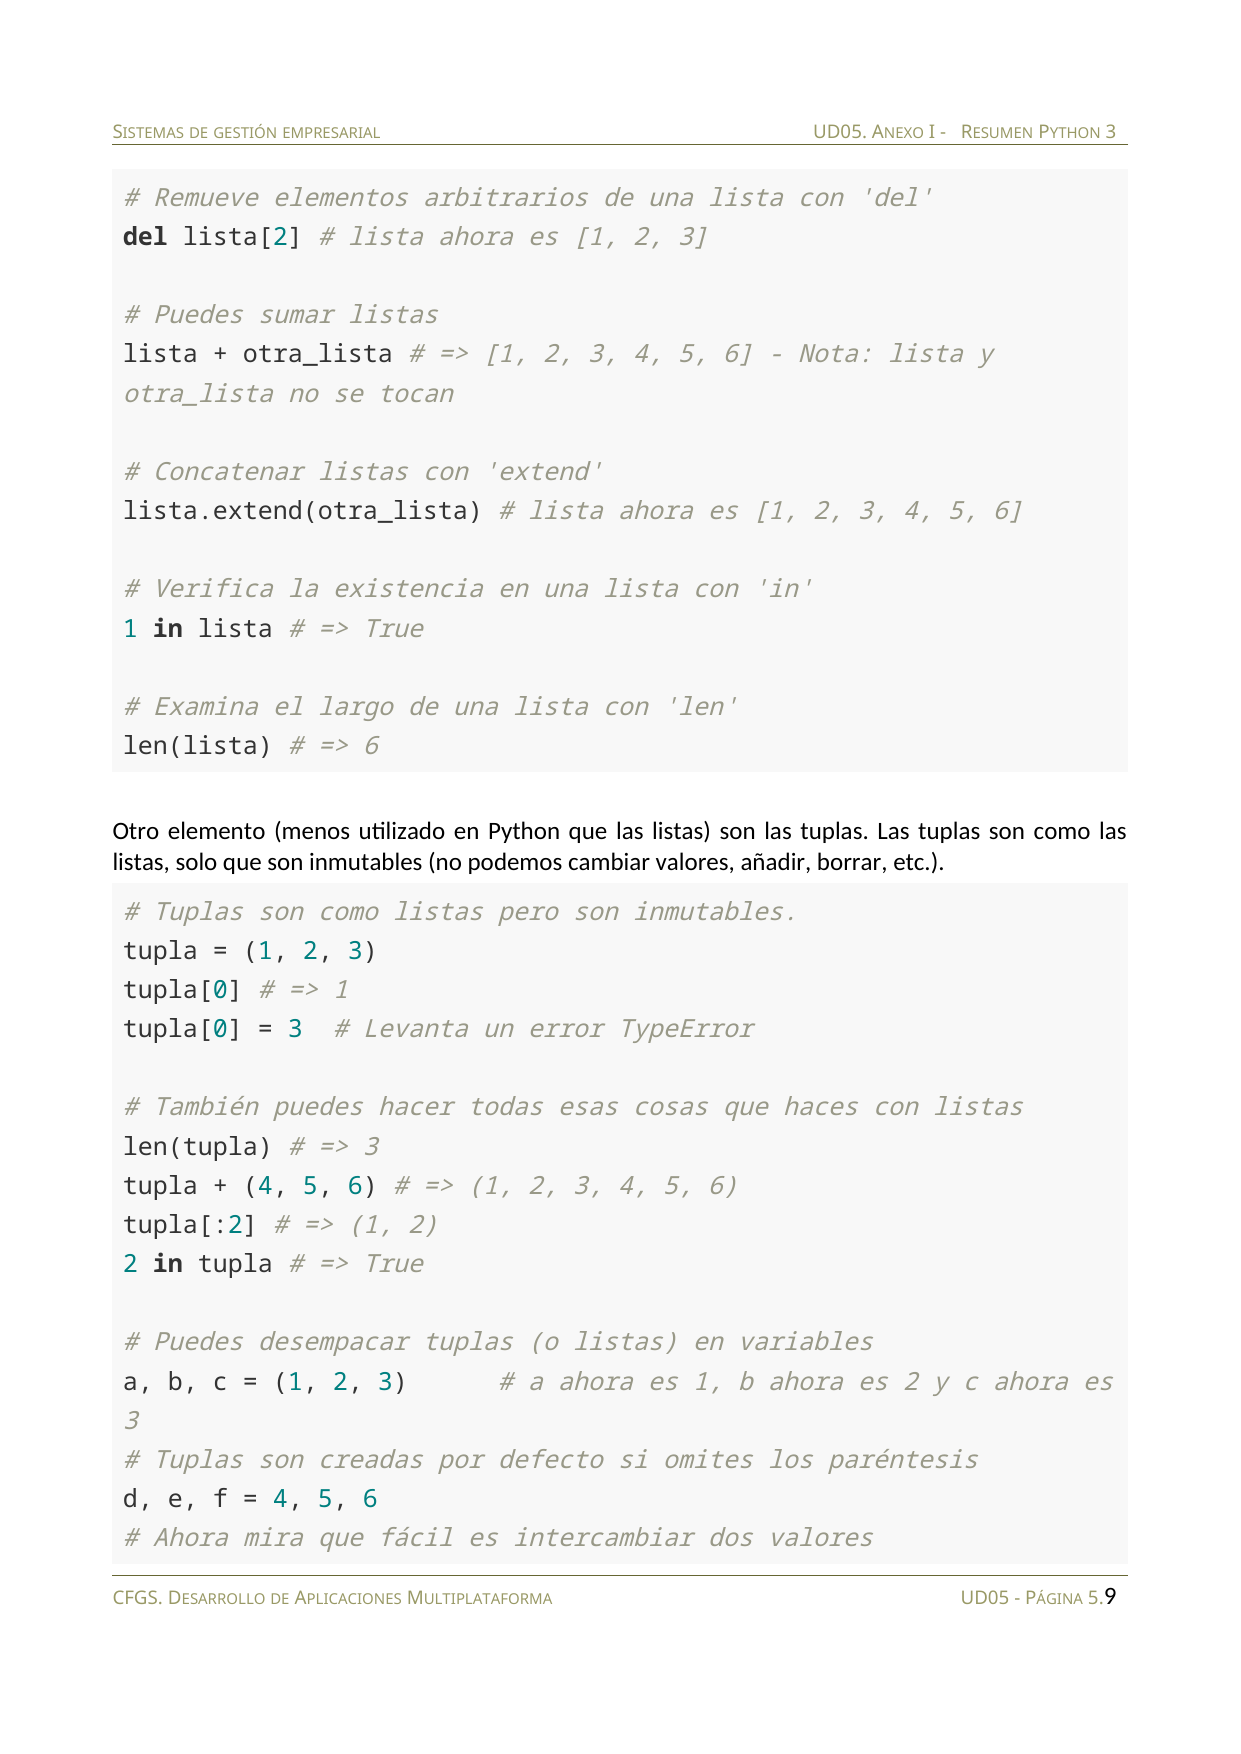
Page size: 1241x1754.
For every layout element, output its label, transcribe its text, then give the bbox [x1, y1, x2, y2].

text Otro elemento (menos utilizado en Python que las listas) son las tuplas. Las tuplas son como las listas, solo que son inmutables (no podemos cambiar valores, añadir, borrar, etc.). [112, 815, 1128, 876]
table_header # Remueve elementos arbitrarios de una lista con 'del' del lista[2] # lista ahora es [1, 2, 3] # Puedes sumar listas lista + otra_lista # => [1, 2, 3, 4, 5, 6] - Nota: lista y otra_lista no se tocan # Concatenar listas con 'extend' lista.extend(otra_lista) # lista ahora es [1, 2, 3, 4, 5, 6] # Verifica la existencia en una lista con 'in' 1 in lista # => True # Examina el largo de una lista con 'len' len(lista) # => 6 [112, 169, 1128, 772]
table_header # Tuplas son como listas pero son inmutables. tupla = (1, 2, 3) tupla[0] # => 1 tupla[0] = 3 # Levanta un error TypeError # También puedes hacer todas esas cosas que haces con listas len(tupla) # => 3 tupla + (4, 5, 6) # => (1, 2, 3, 4, 5, 6) tupla[:2] # => (1, 2) 2 in tupla # => True # Puedes desempacar tuplas (o listas) en variables a, b, c = (1, 2, 3) # a ahora es 1, b ahora es 2 y c ahora es 3 # Tuplas son creadas por defecto si omites los paréntesis d, e, f = 4, 5, 6 # Ahora mira que fácil es intercambiar dos valores [112, 883, 1128, 1564]
